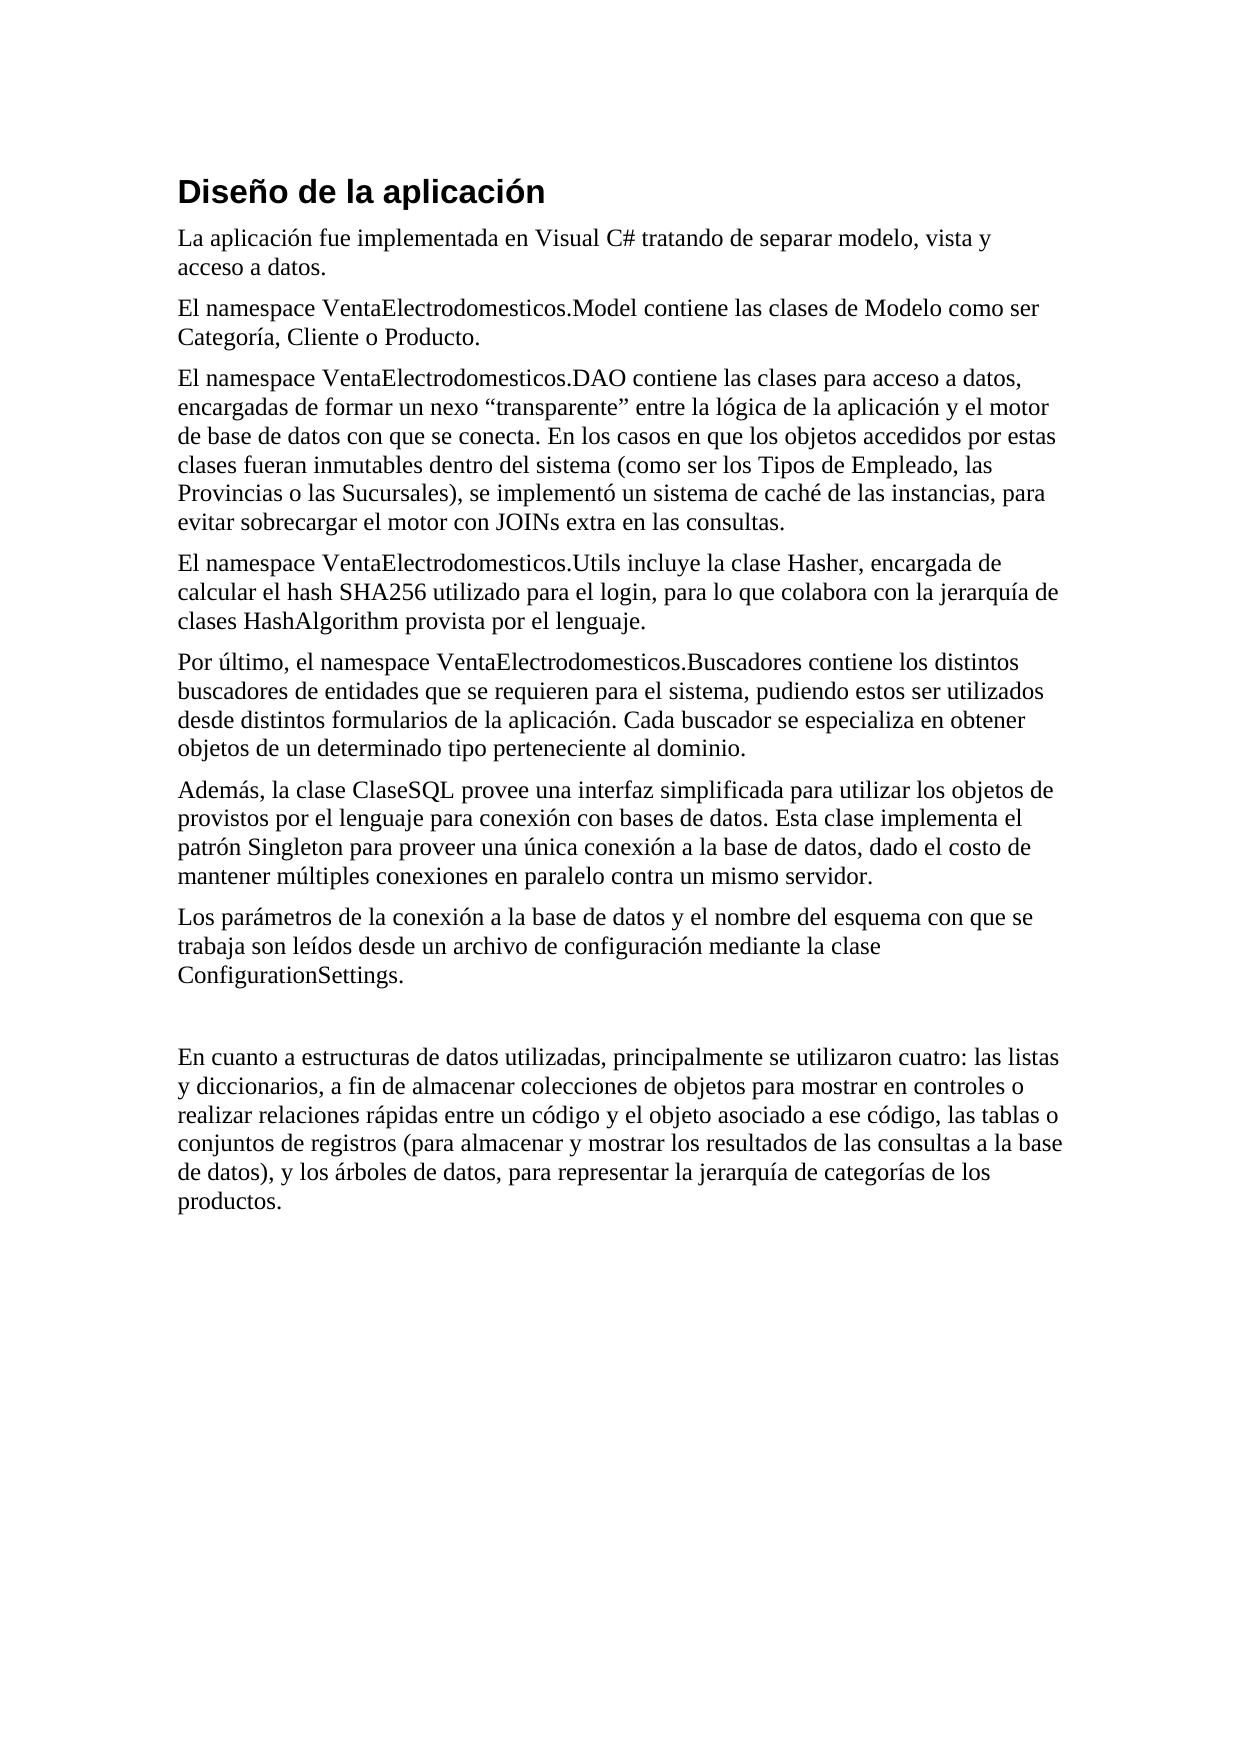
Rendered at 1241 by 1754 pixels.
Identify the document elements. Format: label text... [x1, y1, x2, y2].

text El namespace VentaElectrodomesticos.DAO contiene las clases para acceso a datos, encargadas de formar un nexo “transparente” entre la lógica de la aplicación y el motor de base de datos con que se conecta. En los casos en que los objetos accedidos por estas clases fueran inmutables dentro del sistema (como ser los Tipos de Empleado, las Provincias o las Sucursales), se implementó un sistema de caché de las instancias, para evitar sobrecargar el motor con JOINs extra en las consultas. [177, 363, 1063, 536]
text Además, la clase ClaseSQL provee una interfaz simplificada para utilizar los objetos de provistos por el lenguaje para conexión con bases de datos. Esta clase implementa el patrón Singleton para proveer una única conexión a la base de datos, dado el costo de mantener múltiples conexiones en paralelo contra un mismo servidor. [177, 775, 1063, 890]
text Por último, el namespace VentaElectrodomesticos.Buscadores contiene los distintos buscadores de entidades que se requieren para el sistema, pudiendo estos ser utilizados desde distintos formularios de la aplicación. Cada buscador se especializa en obtener objetos de un determinado tipo perteneciente al dominio. [177, 647, 1063, 762]
text El namespace VentaElectrodomesticos.Utils incluye la clase Hasher, encargada de calcular el hash SHA256 utilizado para el login, para lo que colabora con la jerarquía de clases HashAlgorithm provista por el lenguaje. [177, 548, 1063, 635]
text Los parámetros de la conexión a la base de datos y el nombre del esquema con que se trabaja son leídos desde un archivo de configuración mediante la clase ConfigurationSettings. [177, 902, 1063, 988]
text El namespace VentaElectrodomesticos.Model contiene las clases de Modelo como ser Categoría, Cliente o Producto. [177, 293, 1063, 351]
subtitle Diseño de la aplicación [177, 173, 1063, 211]
text En cuanto a estructuras de datos utilizadas, principalmente se utilizaron cuatro: las listas y diccionarios, a fin de almacenar colecciones de objetos para mostrar en controles o realizar relaciones rápidas entre un código y el objeto asociado a ese código, las tablas o conjuntos de registros (para almacenar y mostrar los resultados de las consultas a la base de datos), y los árboles de datos, para representar la jerarquía de categorías de los productos. [177, 1042, 1063, 1215]
text La aplicación fue implementada en Visual C# tratando de separar modelo, vista y acceso a datos. [177, 223, 1063, 281]
